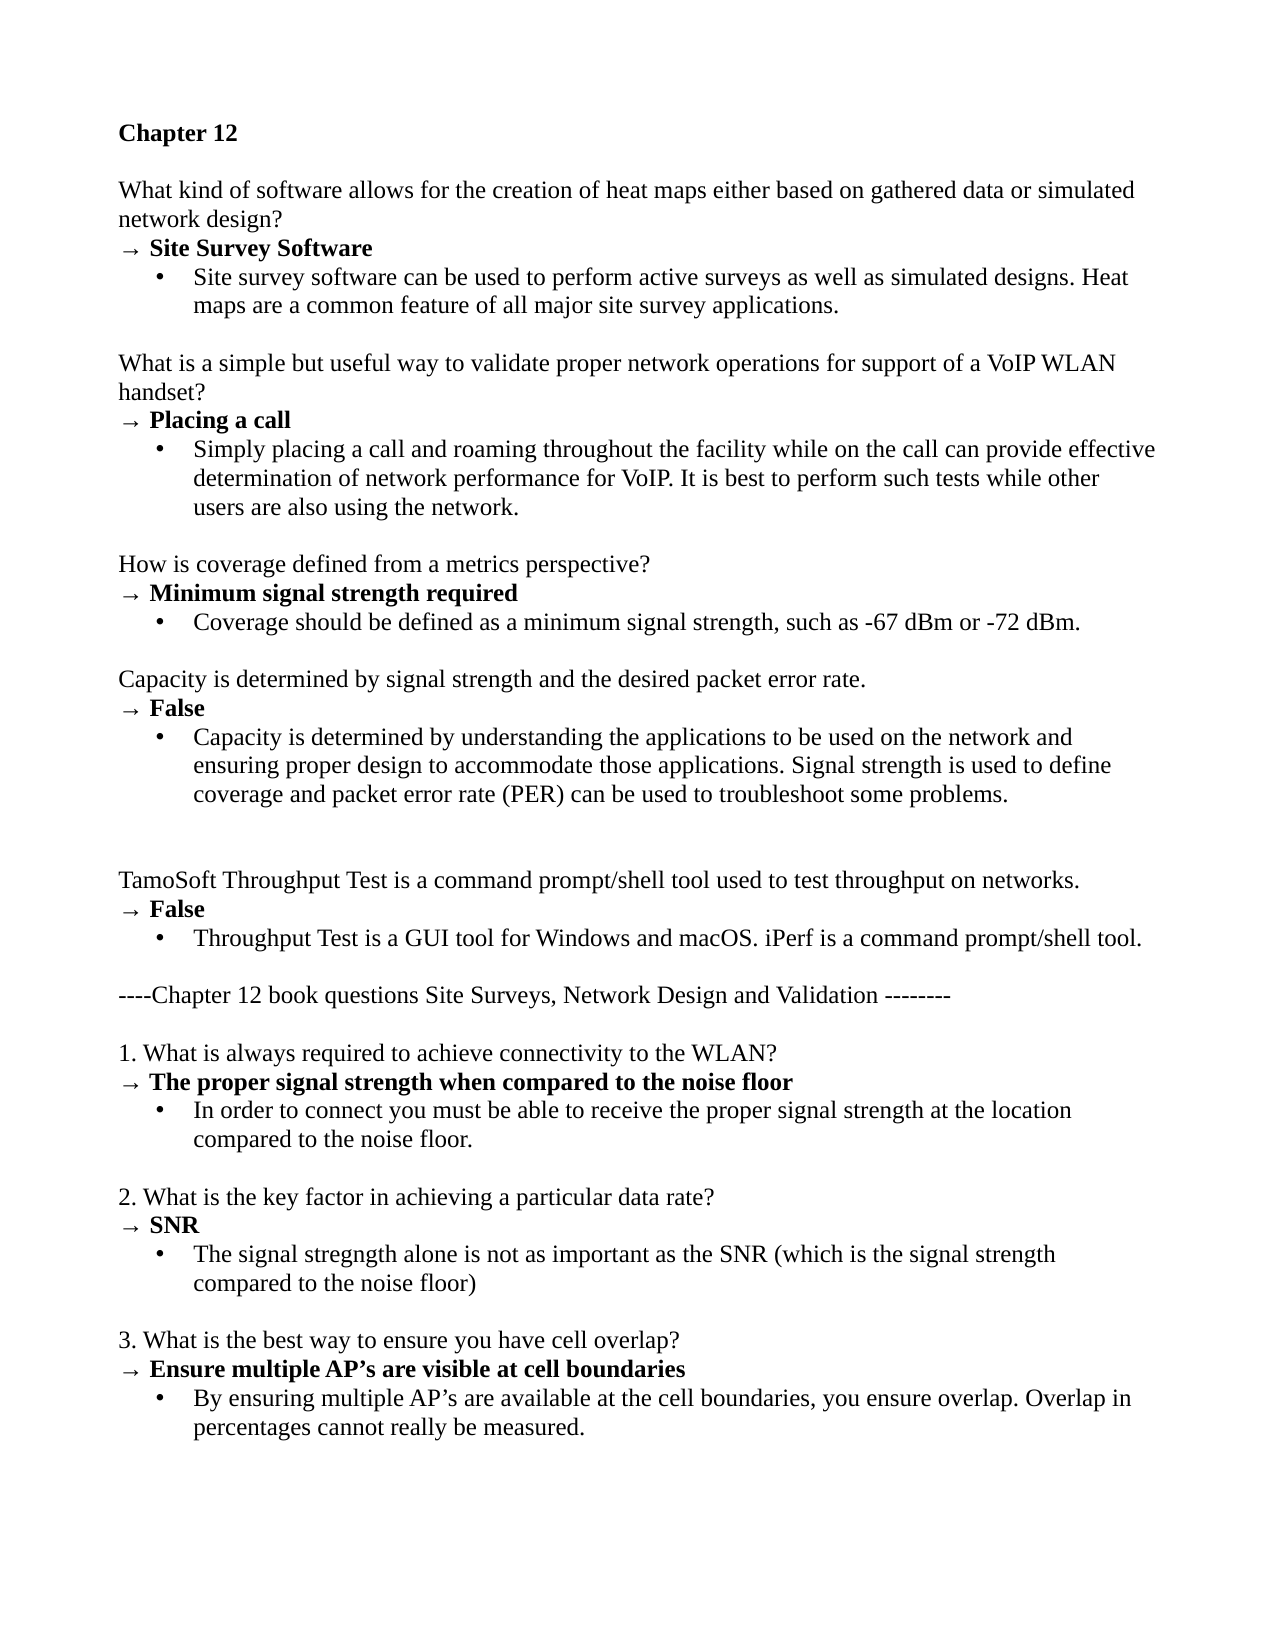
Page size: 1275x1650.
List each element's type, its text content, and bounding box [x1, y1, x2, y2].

text Chapter 12 [118, 118, 1157, 147]
list The signal stregngth alone is not as important as the SNR (which is the signal strength compared to the noise floor) [156, 1239, 1157, 1297]
text Capacity is determined by signal strength and the desired packet error rate. [118, 664, 1157, 693]
list Simply placing a call and roaming throughout the facility while on the call can provide effective determination of network performance for VoIP. It is best to perform such tests while other users are also using the network. [156, 434, 1157, 521]
text → The proper signal strength when compared to the noise floor [118, 1067, 1157, 1096]
list Throughput Test is a GUI tool for Windows and macOS. iPerf is a command prompt/shell tool. [156, 923, 1157, 952]
text What kind of software allows for the creation of heat maps either based on gathered data or simulated network design? [118, 176, 1157, 233]
text TamoSoft Throughput Test is a command prompt/shell tool used to test throughput on networks. [118, 866, 1157, 894]
text → Placing a call [118, 406, 1157, 434]
text → False [118, 693, 1157, 722]
text How is coverage defined from a metrics perspective? [118, 549, 1157, 578]
list Coverage should be defined as a minimum signal strength, such as -67 dBm or -72 dBm. [156, 607, 1157, 636]
text 3. What is the best way to ensure you have cell overlap? [118, 1326, 1157, 1354]
text 1. What is always required to achieve connectivity to the WLAN? [118, 1038, 1157, 1067]
list Site survey software can be used to perform active surveys as well as simulated designs. Heat maps are a common feature of all major site survey applications. [156, 262, 1157, 319]
text → False [118, 894, 1157, 923]
text → Ensure multiple AP’s are visible at cell boundaries [118, 1354, 1157, 1383]
text → SNR [118, 1211, 1157, 1239]
text → Site Survey Software [118, 233, 1157, 262]
text 2. What is the key factor in achieving a particular data rate? [118, 1182, 1157, 1211]
text → Minimum signal strength required [118, 578, 1157, 607]
text What is a simple but useful way to validate proper network operations for support of a VoIP WLAN handset? [118, 348, 1157, 406]
list Capacity is determined by understanding the applications to be used on the network and ensuring proper design to accommodate those applications. Signal strength is used to define coverage and packet error rate (PER) can be used to troubleshoot some problems. [156, 722, 1157, 808]
text ----Chapter 12 book questions Site Surveys, Network Design and Validation -------- [118, 981, 1157, 1009]
list By ensuring multiple AP’s are available at the cell boundaries, you ensure overlap. Overlap in percentages cannot really be measured. [156, 1383, 1157, 1441]
list In order to connect you must be able to receive the proper signal strength at the location compared to the noise floor. [156, 1096, 1157, 1153]
